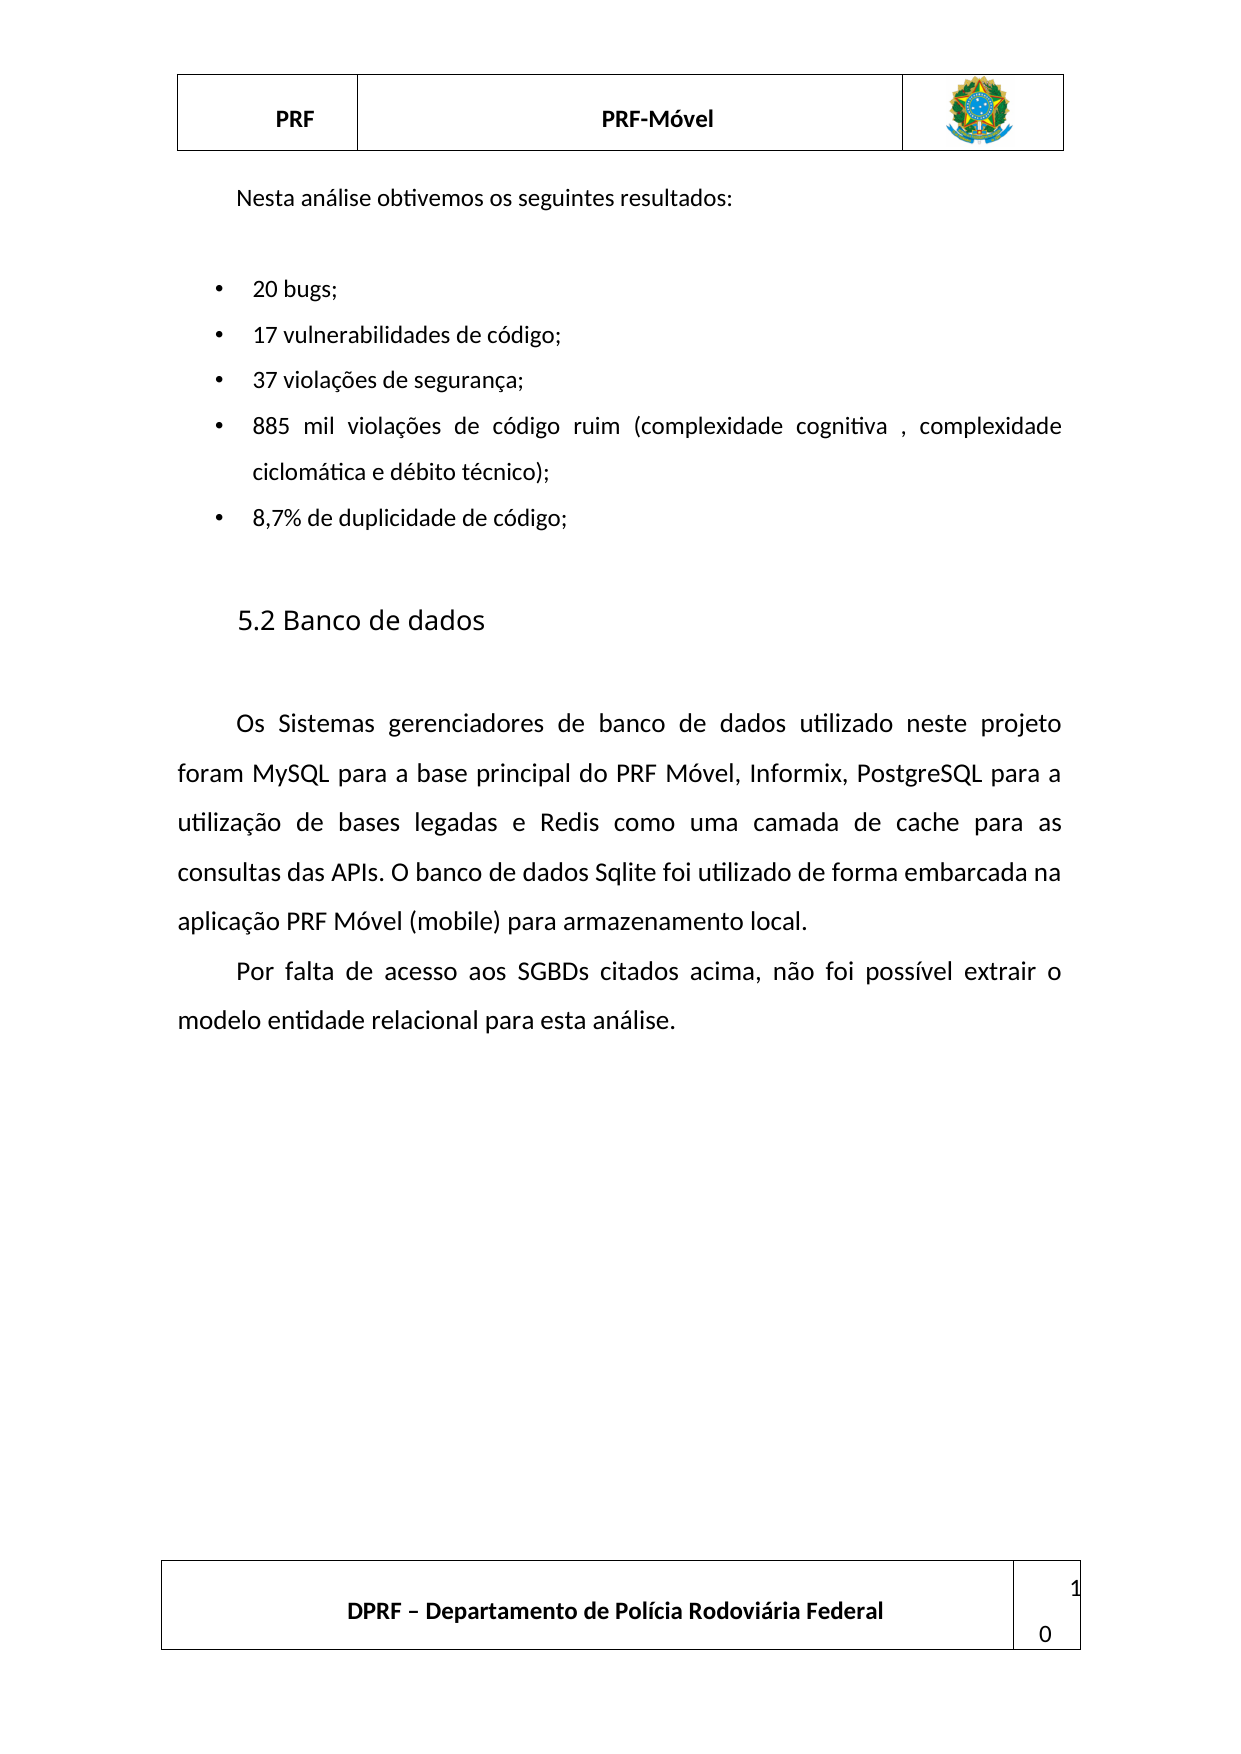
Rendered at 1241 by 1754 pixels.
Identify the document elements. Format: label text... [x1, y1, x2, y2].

list 20 bugs; [215, 273, 1063, 304]
list 8,7% de duplicidade de código; [215, 502, 1063, 532]
text Nesta análise obtivemos os seguintes resultados: [733, 182, 1063, 212]
list 37 violações de segurança; [215, 364, 1063, 395]
subtitle 5.2 Banco de dados [177, 602, 237, 638]
list 885 mil violações de código ruim (complexidade cognitiva , complexidade ciclomática e débito técnico); [215, 410, 1063, 487]
text Por falta de acesso aos SGBDs citados acima, não foi possível extrair o modelo entidade relacional para esta análise. [177, 954, 1063, 1036]
text Os Sistemas gerenciadores de banco de dados utilizado neste projeto foram MySQL para a base principal do PRF Móvel, Informix, PostgreSQL para a utilização de bases legadas e Redis como uma camada de cache para as consultas das APIs. O banco de dados Sqlite foi utilizado de forma embarcada na aplicação PRF Móvel (mobile) para armazenamento local. [177, 706, 1063, 756]
text Os Sistemas gerenciadores de banco de dados utilizado neste projeto foram MySQL para a base principal do PRF Móvel, Informix, PostgreSQL para a utilização de bases legadas e Redis como uma camada de cache para as consultas das APIs. O banco de dados Sqlite foi utilizado de forma embarcada na aplicação PRF Móvel (mobile) para armazenamento local. [177, 888, 1063, 937]
text Os Sistemas gerenciadores de banco de dados utilizado neste projeto foram MySQL para a base principal do PRF Móvel, Informix, PostgreSQL para a utilização de bases legadas e Redis como uma camada de cache para as consultas das APIs. O banco de dados Sqlite foi utilizado de forma embarcada na aplicação PRF Móvel (mobile) para armazenamento local. [177, 789, 1063, 805]
list 17 vulnerabilidades de código; [215, 319, 1063, 349]
picture [944, 75, 1020, 149]
text Os Sistemas gerenciadores de banco de dados utilizado neste projeto foram MySQL para a base principal do PRF Móvel, Informix, PostgreSQL para a utilização de bases legadas e Redis como uma camada de cache para as consultas das APIs. O banco de dados Sqlite foi utilizado de forma embarcada na aplicação PRF Móvel (mobile) para armazenamento local. [177, 838, 1063, 855]
text Nesta análise obtivemos os seguintes resultados: [177, 182, 236, 212]
subtitle 5.2 Banco de dados [485, 602, 1063, 638]
